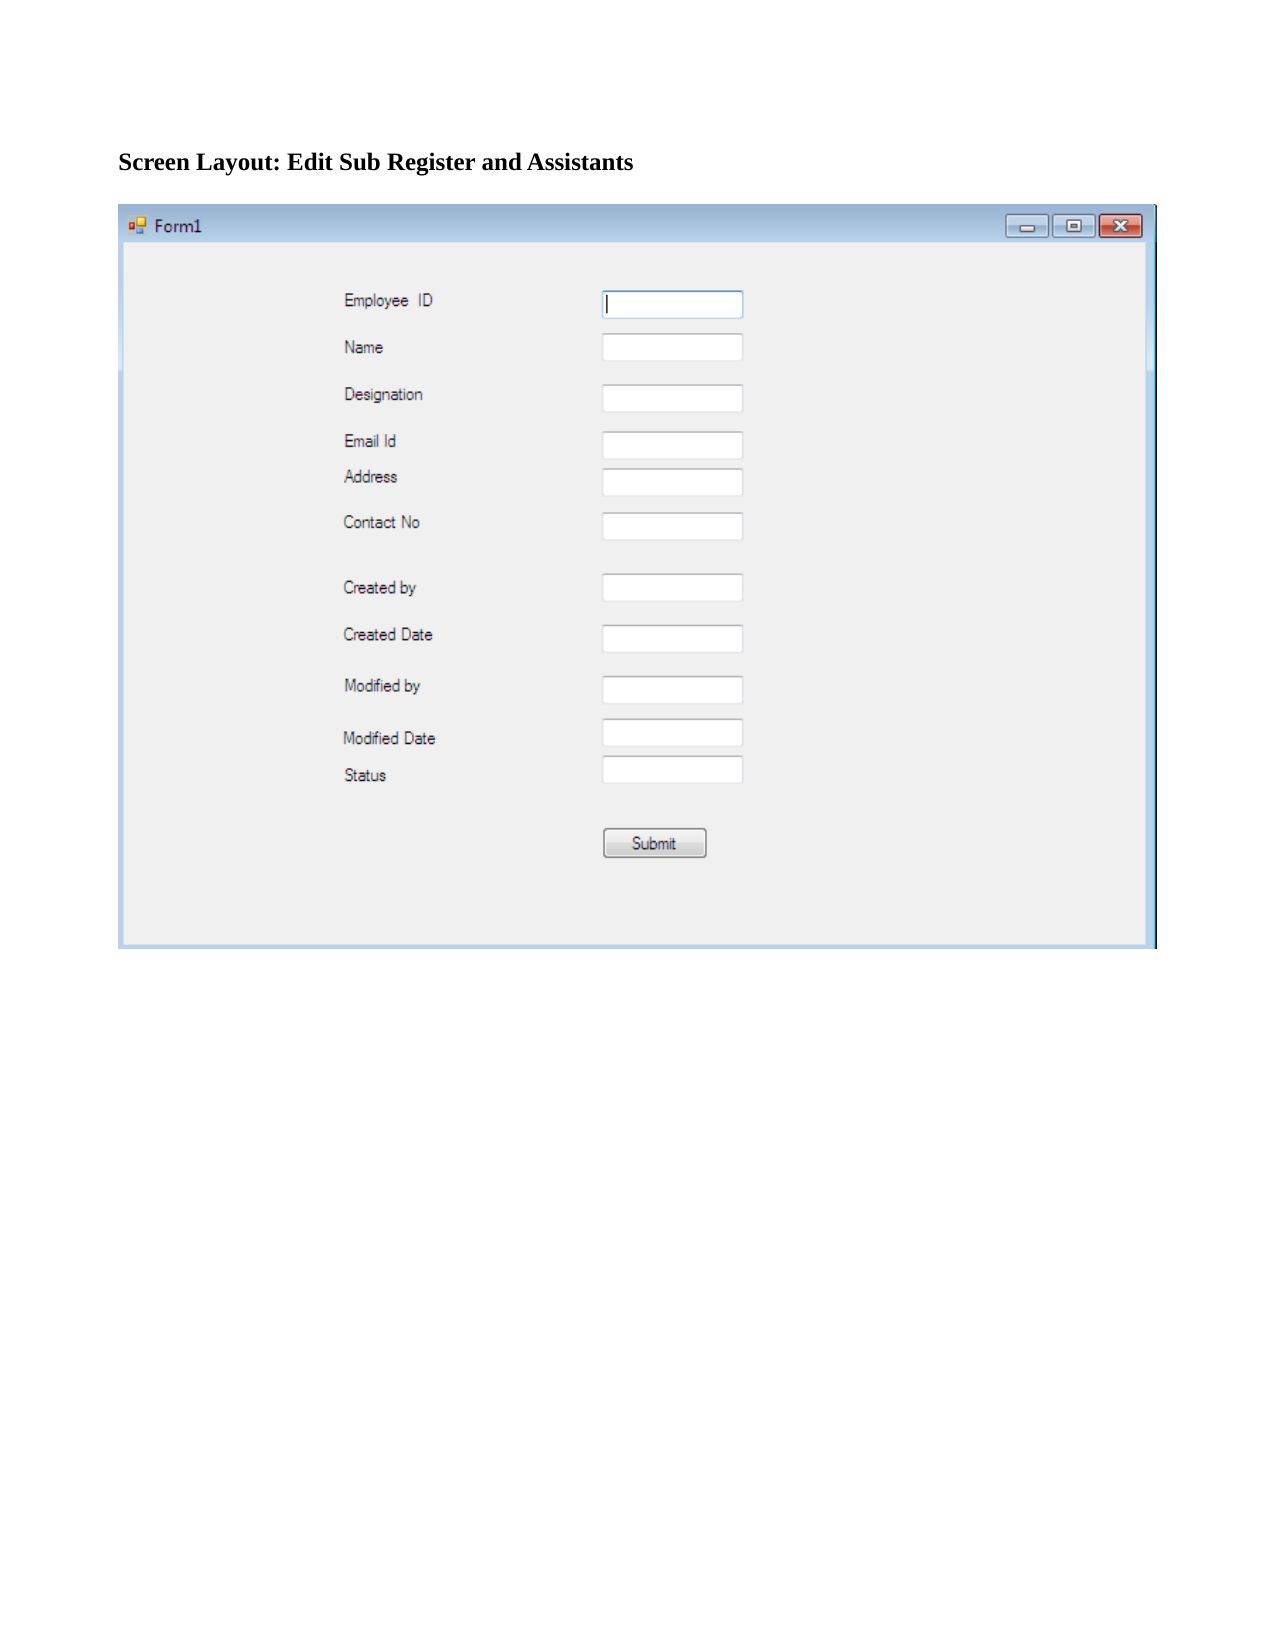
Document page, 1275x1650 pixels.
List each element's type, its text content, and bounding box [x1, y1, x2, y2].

text Screen Layout: Edit Sub Register and Assistants [118, 147, 1157, 176]
